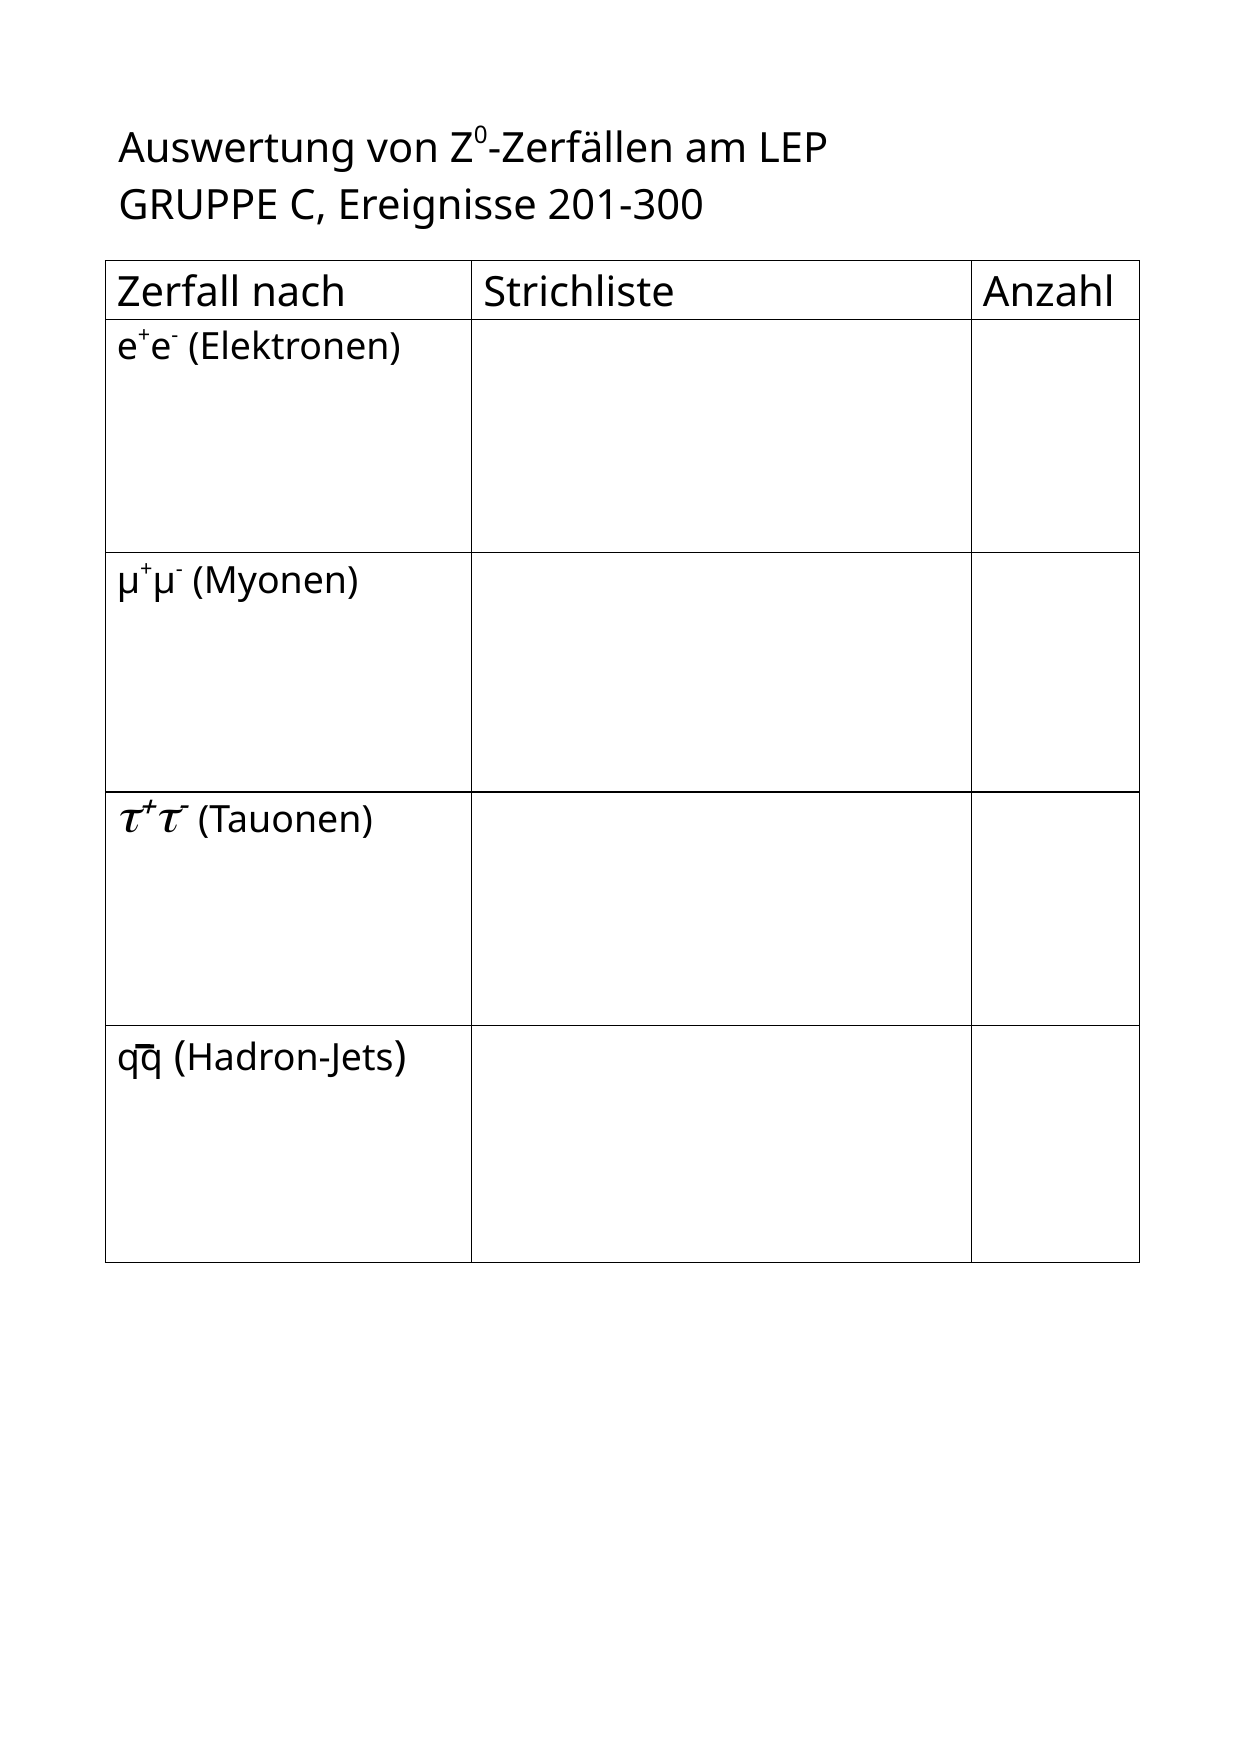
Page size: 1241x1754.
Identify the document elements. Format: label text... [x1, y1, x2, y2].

table_cell [472, 553, 971, 791]
table_header Zerfall nach [106, 261, 471, 318]
table_cell qq (Hadron-Jets) [106, 1026, 471, 1262]
table_header Strichliste [472, 261, 971, 318]
table_cell µ+µ- (Myonen) [106, 553, 471, 791]
table_cell [472, 320, 971, 552]
text GRUPPE C, Ereignisse 201-300 [118, 175, 1122, 232]
text Auswertung von Z0-Zerfällen am LEP [118, 118, 1122, 175]
table_cell [972, 793, 1139, 1025]
table_header Anzahl [972, 261, 1139, 318]
table_cell [472, 1026, 971, 1262]
table_cell [972, 553, 1139, 791]
table_cell e+e- (Elektronen) [106, 320, 471, 552]
table_cell [972, 1026, 1139, 1262]
table_cell [972, 320, 1139, 552]
table_cell  (Tauonen) [106, 793, 471, 1025]
table_cell [472, 793, 971, 1025]
